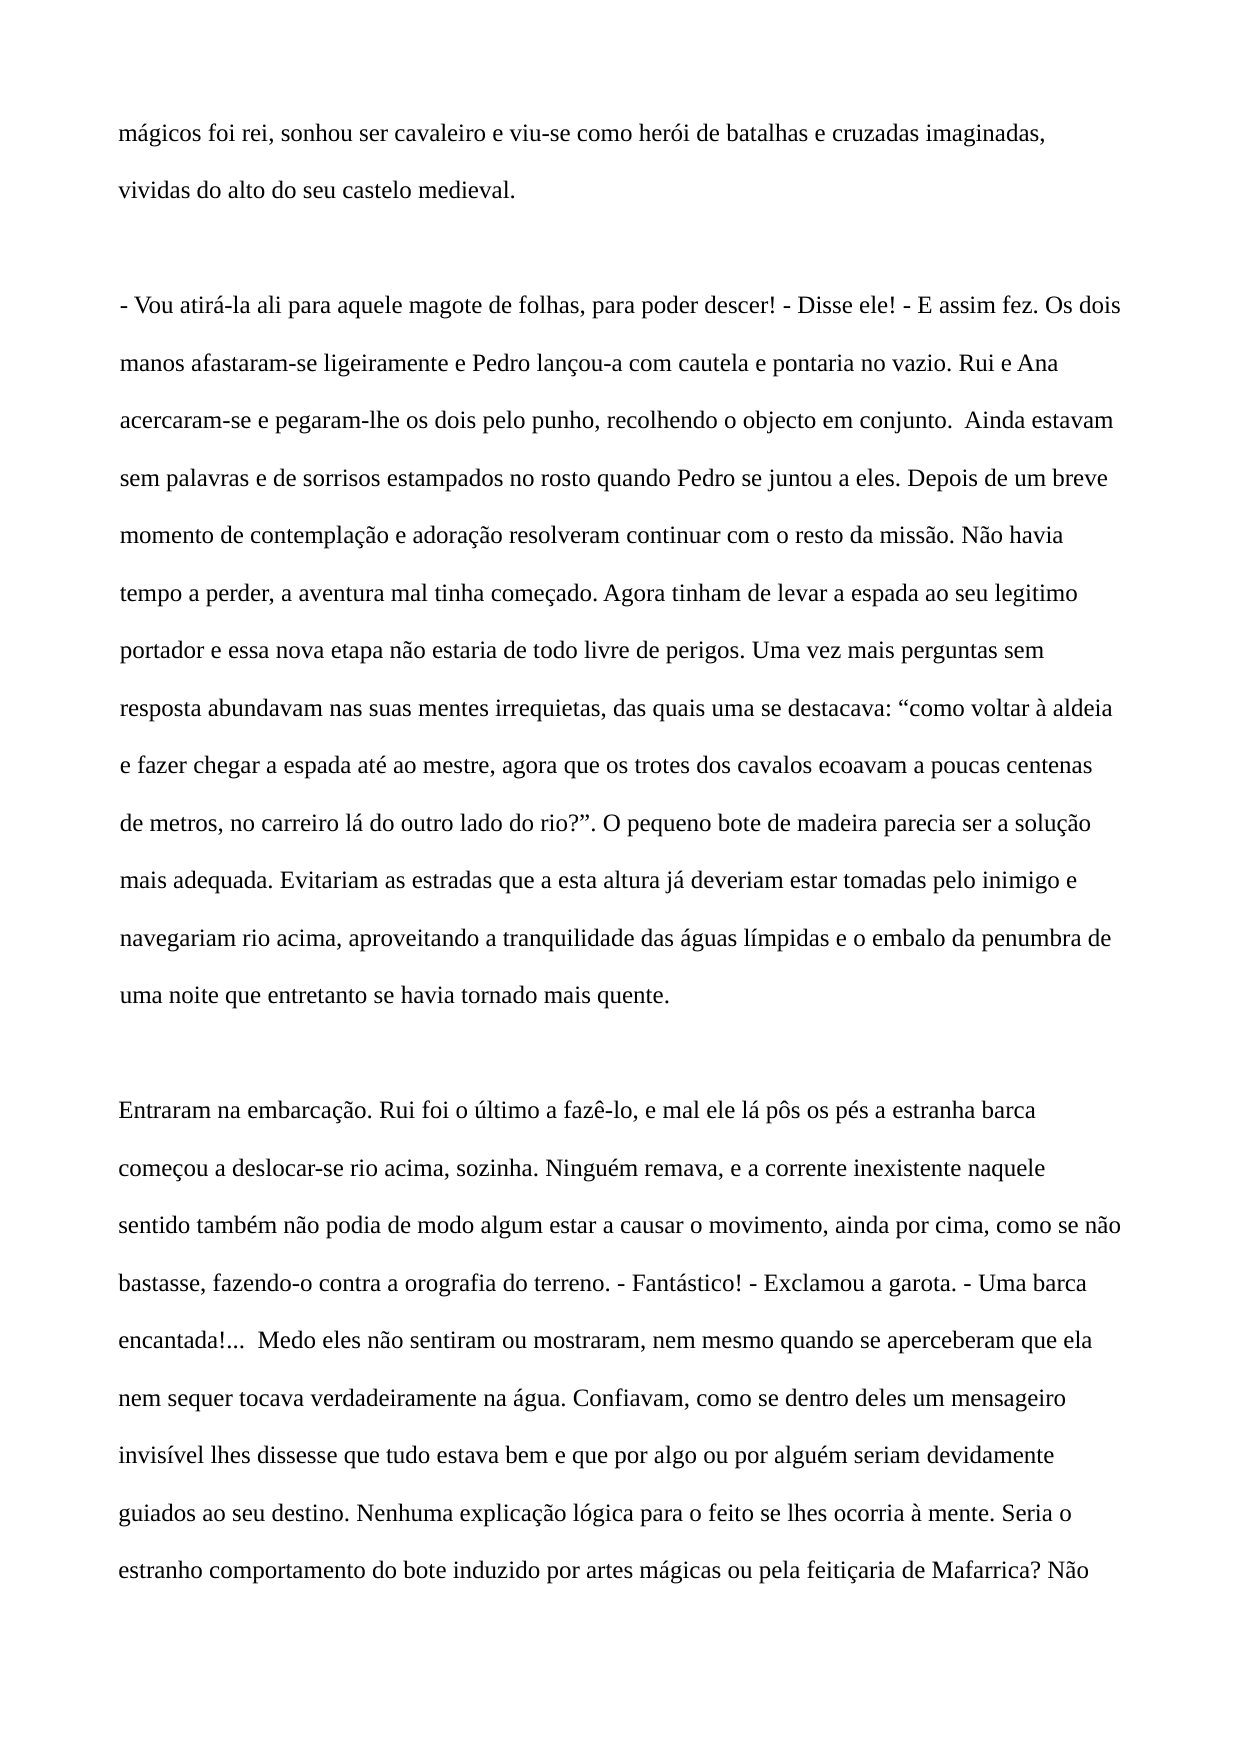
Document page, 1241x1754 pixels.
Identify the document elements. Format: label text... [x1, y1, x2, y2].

text Entraram na embarcação. Rui foi o último a fazê-lo, e mal ele lá pôs os pés a estranha barca começou a deslocar-se rio acima, sozinha. Ninguém remava, e a corrente inexistente naquele sentido também não podia de modo algum estar a causar o movimento, ainda por cima, como se não bastasse, fazendo-o contra a orografia do terreno. - Fantástico! - Exclamou a garota. - Uma barca encantada!... Medo eles não sentiram ou mostraram, nem mesmo quando se aperceberam que ela nem sequer tocava verdadeiramente na água. Confiavam, como se dentro deles um mensageiro invisível lhes dissesse que tudo estava bem e que por algo ou por alguém seriam devidamente guiados ao seu destino. Nenhuma explicação lógica para o feito se lhes ocorria à mente. Seria o estranho comportamento do bote induzido por artes mágicas ou pela feitiçaria de Mafarrica? Não [118, 1096, 1122, 1584]
list mágicos foi rei, sonhou ser cavaleiro e viu-se como herói de batalhas e cruzadas imaginadas, vividas do alto do seu castelo medieval. [118, 118, 1122, 204]
list - Vou atirá-la ali para aquele magote de folhas, para poder descer! - Disse ele! - E assim fez. Os dois manos afastaram-se ligeiramente e Pedro lançou-a com cautela e pontaria no vazio. Rui e Ana acercaram-se e pegaram-lhe os dois pelo punho, recolhendo o objecto em conjunto. Ainda estavam sem palavras e de sorrisos estampados no rosto quando Pedro se juntou a eles. Depois de um breve momento de contemplação e adoração resolveram continuar com o resto da missão. Não havia tempo a perder, a aventura mal tinha começado. Agora tinham de levar a espada ao seu legitimo portador e essa nova etapa não estaria de todo livre de perigos. Uma vez mais perguntas sem resposta abundavam nas suas mentes irrequietas, das quais uma se destacava: “como voltar à aldeia e fazer chegar a espada até ao mestre, agora que os trotes dos cavalos ecoavam a poucas centenas de metros, no carreiro lá do outro lado do rio?”. O pequeno bote de madeira parecia ser a solução mais adequada. Evitariam as estradas que a esta altura já deveriam estar tomadas pelo inimigo e navegariam rio acima, aproveitando a tranquilidade das águas límpidas e o embalo da penumbra de uma noite que entretanto se havia tornado mais quente. [118, 291, 1122, 1067]
